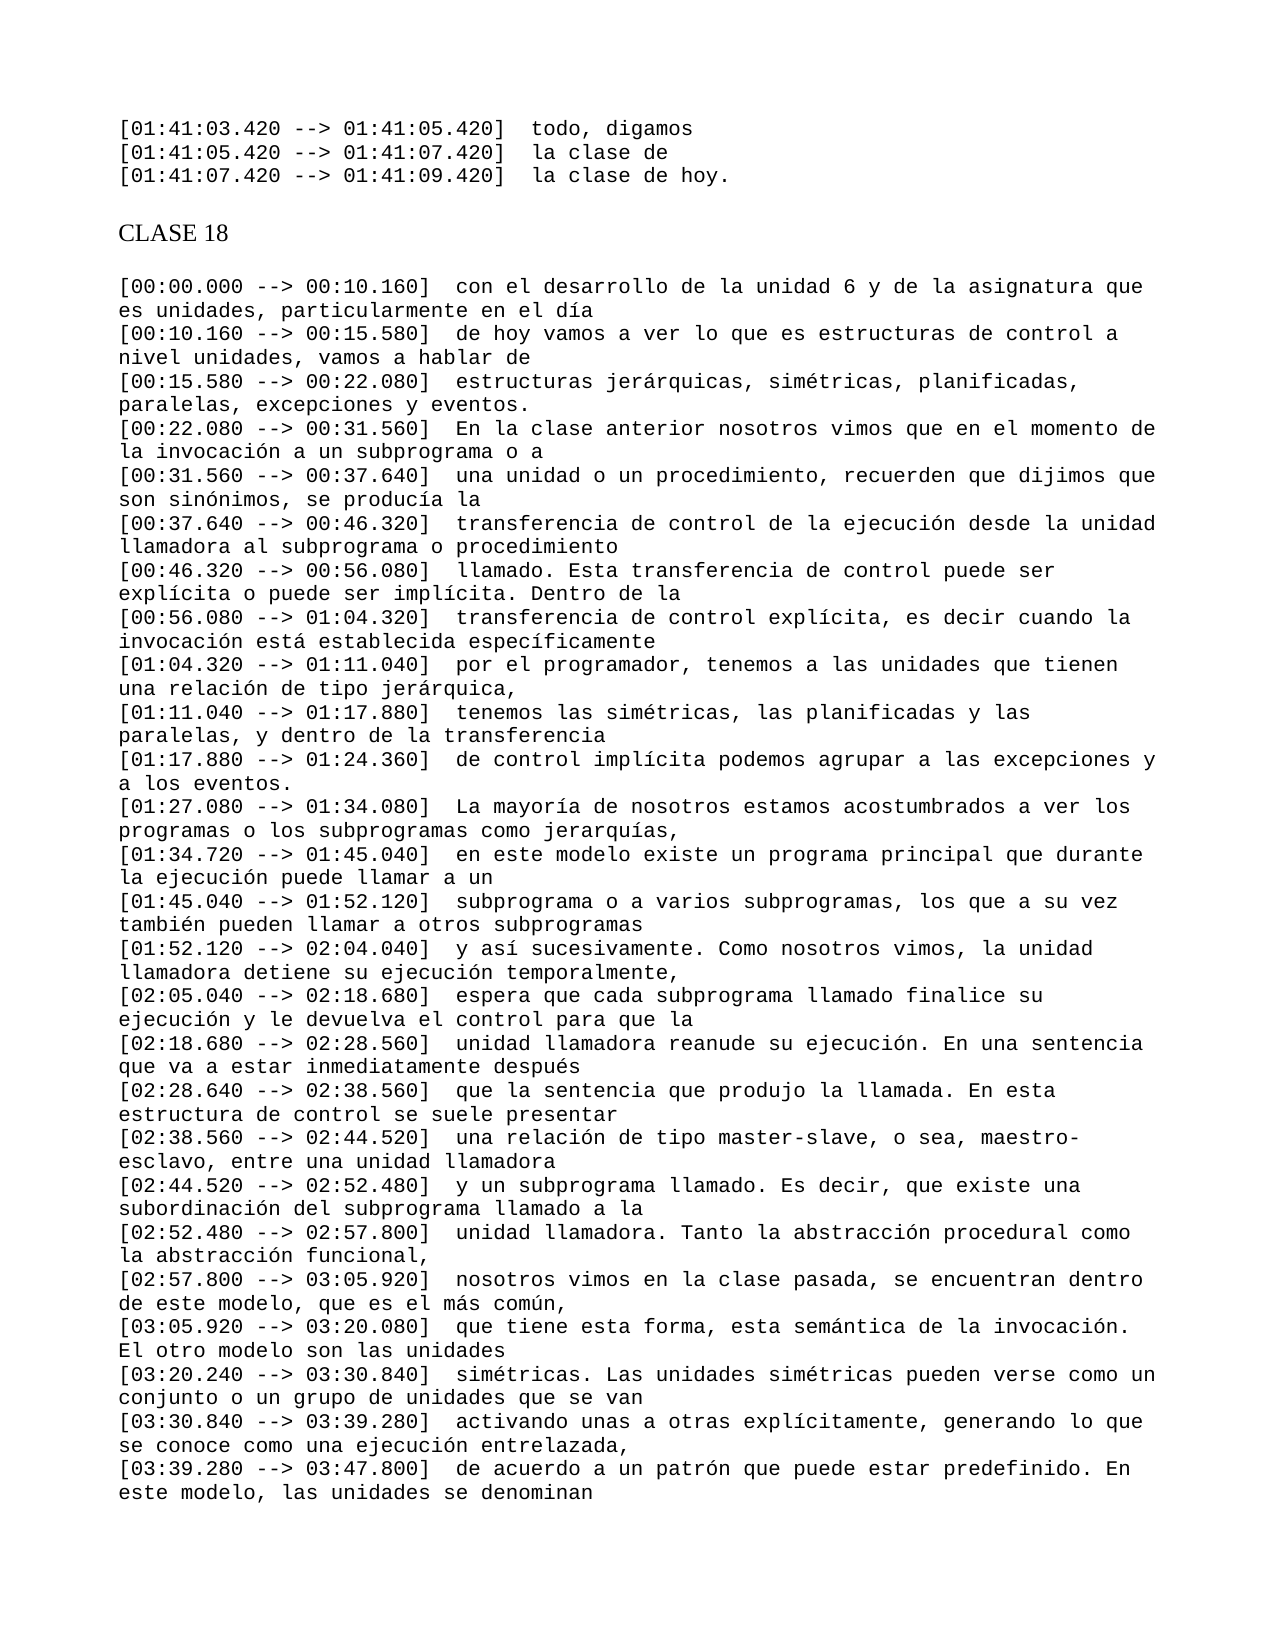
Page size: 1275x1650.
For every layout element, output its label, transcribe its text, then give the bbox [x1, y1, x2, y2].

text [03:05.920 --> 03:20.080] que tiene esta forma, esta semántica de la invocación. El otro modelo son las unidades [118, 1316, 1157, 1364]
text [03:20.240 --> 03:30.840] simétricas. Las unidades simétricas pueden verse como un conjunto o un grupo de unidades que se van [118, 1364, 1157, 1411]
text [01:41:05.420 --> 01:41:07.420] la clase de [118, 142, 1157, 165]
text [03:39.280 --> 03:47.800] de acuerdo a un patrón que puede estar predefinido. En este modelo, las unidades se denominan [118, 1458, 1157, 1506]
text [01:34.720 --> 01:45.040] en este modelo existe un programa principal que durante la ejecución puede llamar a un [118, 843, 1157, 891]
text [01:41:03.420 --> 01:41:05.420] todo, digamos [118, 118, 1157, 142]
text [00:15.580 --> 00:22.080] estructuras jerárquicas, simétricas, planificadas, paralelas, excepciones y eventos. [118, 371, 1157, 418]
text [01:27.080 --> 01:34.080] La mayoría de nosotros estamos acostumbrados a ver los programas o los subprogramas como jerarquías, [118, 796, 1157, 843]
text [00:31.560 --> 00:37.640] una unidad o un procedimiento, recuerden que dijimos que son sinónimos, se producía la [118, 465, 1157, 512]
text [01:52.120 --> 02:04.040] y así sucesivamente. Como nosotros vimos, la unidad llamadora detiene su ejecución temporalmente, [118, 938, 1157, 985]
text [02:44.520 --> 02:52.480] y un subprograma llamado. Es decir, que existe una subordinación del subprograma llamado a la [118, 1174, 1157, 1222]
text [00:56.080 --> 01:04.320] transferencia de control explícita, es decir cuando la invocación está establecida específicamente [118, 607, 1157, 654]
text [02:57.800 --> 03:05.920] nosotros vimos en la clase pasada, se encuentran dentro de este modelo, que es el más común, [118, 1269, 1157, 1316]
text [01:17.880 --> 01:24.360] de control implícita podemos agrupar a las excepciones y a los eventos. [118, 749, 1157, 796]
text [03:30.840 --> 03:39.280] activando unas a otras explícitamente, generando lo que se conoce como una ejecución entrelazada, [118, 1411, 1157, 1458]
text [00:00.000 --> 00:10.160] con el desarrollo de la unidad 6 y de la asignatura que es unidades, particularmente en el día [118, 276, 1157, 323]
text [00:22.080 --> 00:31.560] En la clase anterior nosotros vimos que en el momento de la invocación a un subprograma o a [118, 418, 1157, 465]
text CLASE 18 [118, 218, 1157, 247]
text [01:11.040 --> 01:17.880] tenemos las simétricas, las planificadas y las paralelas, y dentro de la transferencia [118, 702, 1157, 749]
text [00:10.160 --> 00:15.580] de hoy vamos a ver lo que es estructuras de control a nivel unidades, vamos a hablar de [118, 323, 1157, 371]
text [02:28.640 --> 02:38.560] que la sentencia que produjo la llamada. En esta estructura de control se suele presentar [118, 1080, 1157, 1127]
text [00:46.320 --> 00:56.080] llamado. Esta transferencia de control puede ser explícita o puede ser implícita. Dentro de la [118, 560, 1157, 607]
text [01:41:07.420 --> 01:41:09.420] la clase de hoy. [118, 165, 1157, 189]
text [02:38.560 --> 02:44.520] una relación de tipo master-slave, o sea, maestro-esclavo, entre una unidad llamadora [118, 1127, 1157, 1174]
text [02:52.480 --> 02:57.800] unidad llamadora. Tanto la abstracción procedural como la abstracción funcional, [118, 1222, 1157, 1269]
text [00:37.640 --> 00:46.320] transferencia de control de la ejecución desde la unidad llamadora al subprograma o procedimiento [118, 512, 1157, 560]
text [02:18.680 --> 02:28.560] unidad llamadora reanude su ejecución. En una sentencia que va a estar inmediatamente después [118, 1033, 1157, 1080]
text [02:05.040 --> 02:18.680] espera que cada subprograma llamado finalice su ejecución y le devuelva el control para que la [118, 985, 1157, 1033]
text [01:04.320 --> 01:11.040] por el programador, tenemos a las unidades que tienen una relación de tipo jerárquica, [118, 654, 1157, 702]
text [01:45.040 --> 01:52.120] subprograma o a varios subprogramas, los que a su vez también pueden llamar a otros subprogramas [118, 891, 1157, 938]
